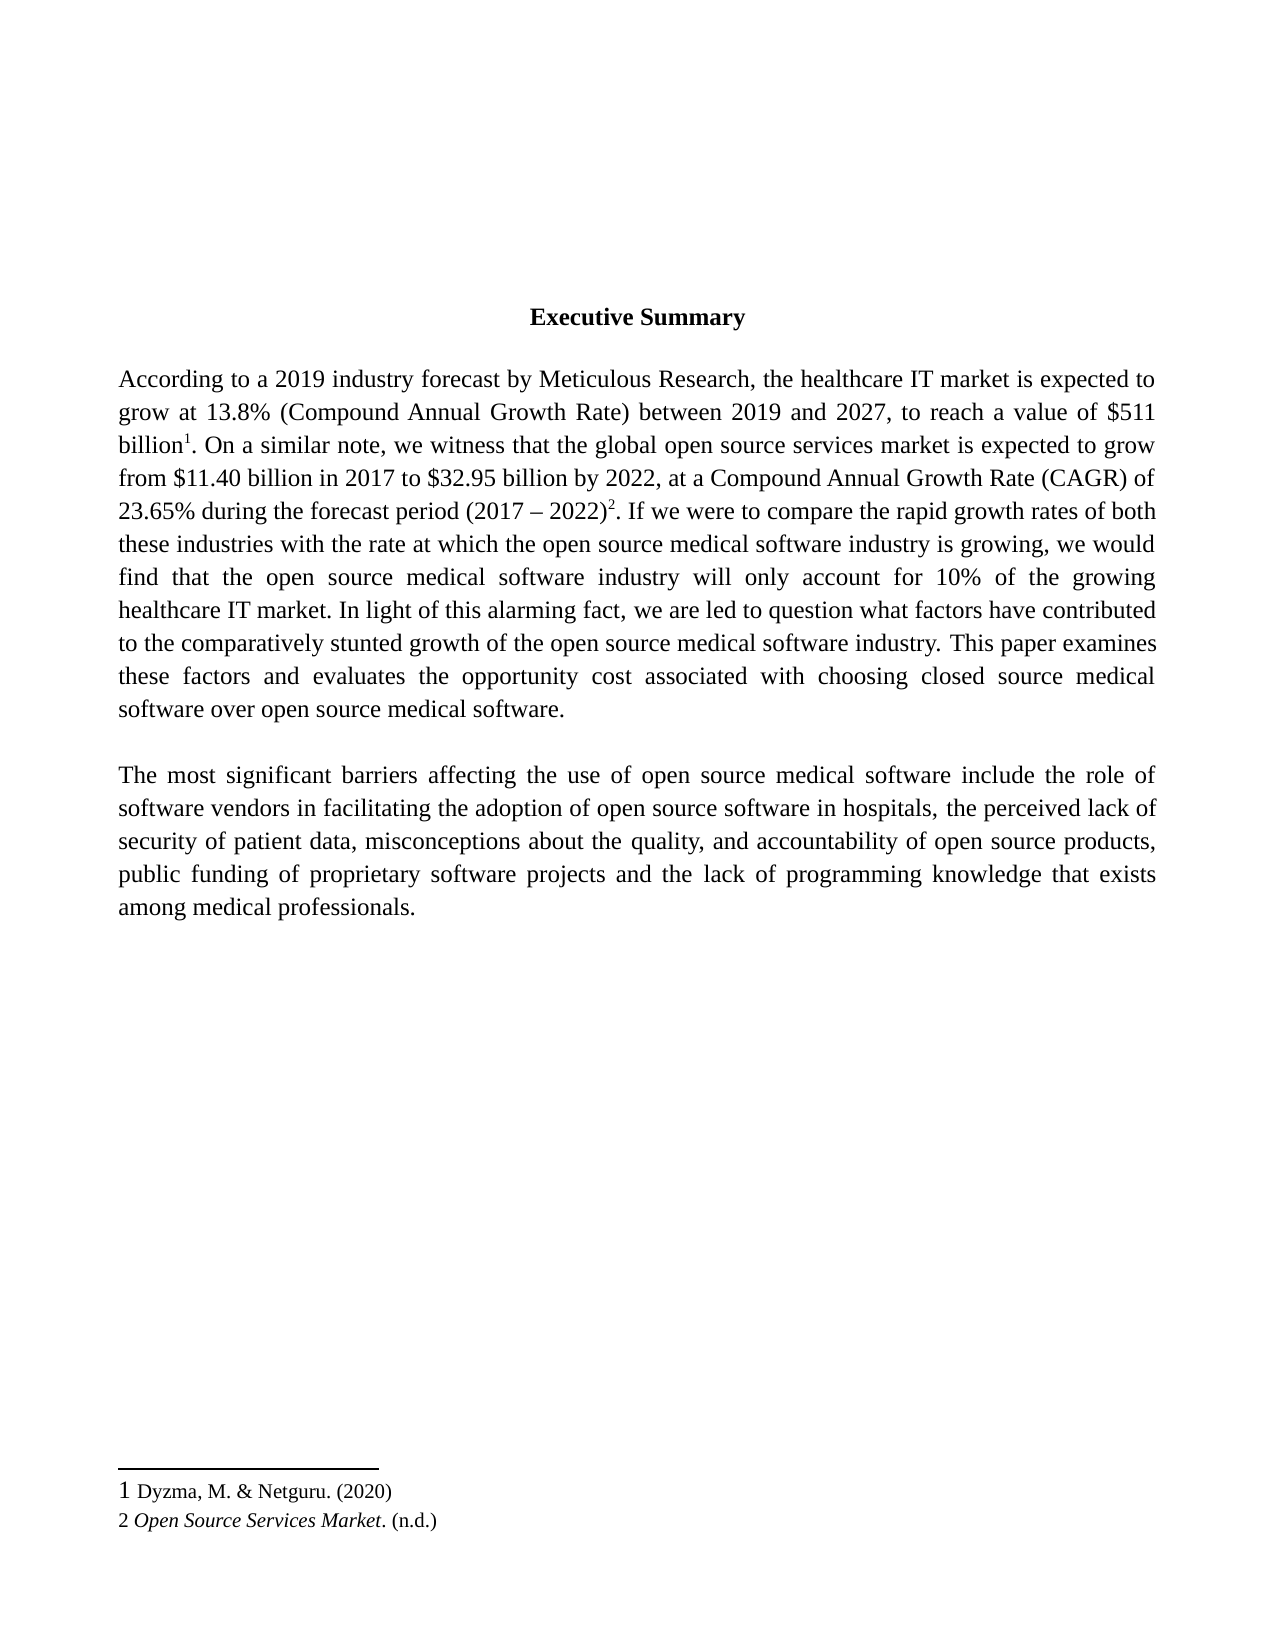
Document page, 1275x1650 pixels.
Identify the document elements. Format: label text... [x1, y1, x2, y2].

text Open Source Services Market. (n.d.) [118, 1508, 1157, 1532]
text Dyzma, M. & Netguru. (2020) [118, 1475, 1157, 1503]
text According to a 2019 industry forecast by Meticulous Research, the healthcare IT market is expected to grow at 13.8% (Compound Annual Growth Rate) between 2019 and 2027, to reach a value of $511 billion. On a similar note, we witness that the global open source services market is expected to grow from $11.40 billion in 2017 to $32.95 billion by 2022, at a Compound Annual Growth Rate (CAGR) of 23.65% during the forecast period (2017 – 2022). If we were to compare the rapid growth rates of both these industries with the rate at which the open source medical software industry is growing, we would find that the open source medical software industry will only account for 10% of the growing healthcare IT market. In light of this alarming fact, we are led to question what factors have contributed to the comparatively stunted growth of the open source medical software industry. This paper examines these factors and evaluates the opportunity cost associated with choosing closed source medical software over open source medical software. [118, 364, 1157, 723]
text Executive Summary [118, 302, 1157, 331]
text The most significant barriers affecting the use of open source medical software include the role of software vendors in facilitating the adoption of open source software in hospitals, the perceived lack of security of patient data, misconceptions about the quality, and accountability of open source products, public funding of proprietary software projects and the lack of programming knowledge that exists among medical professionals. [118, 760, 1157, 921]
